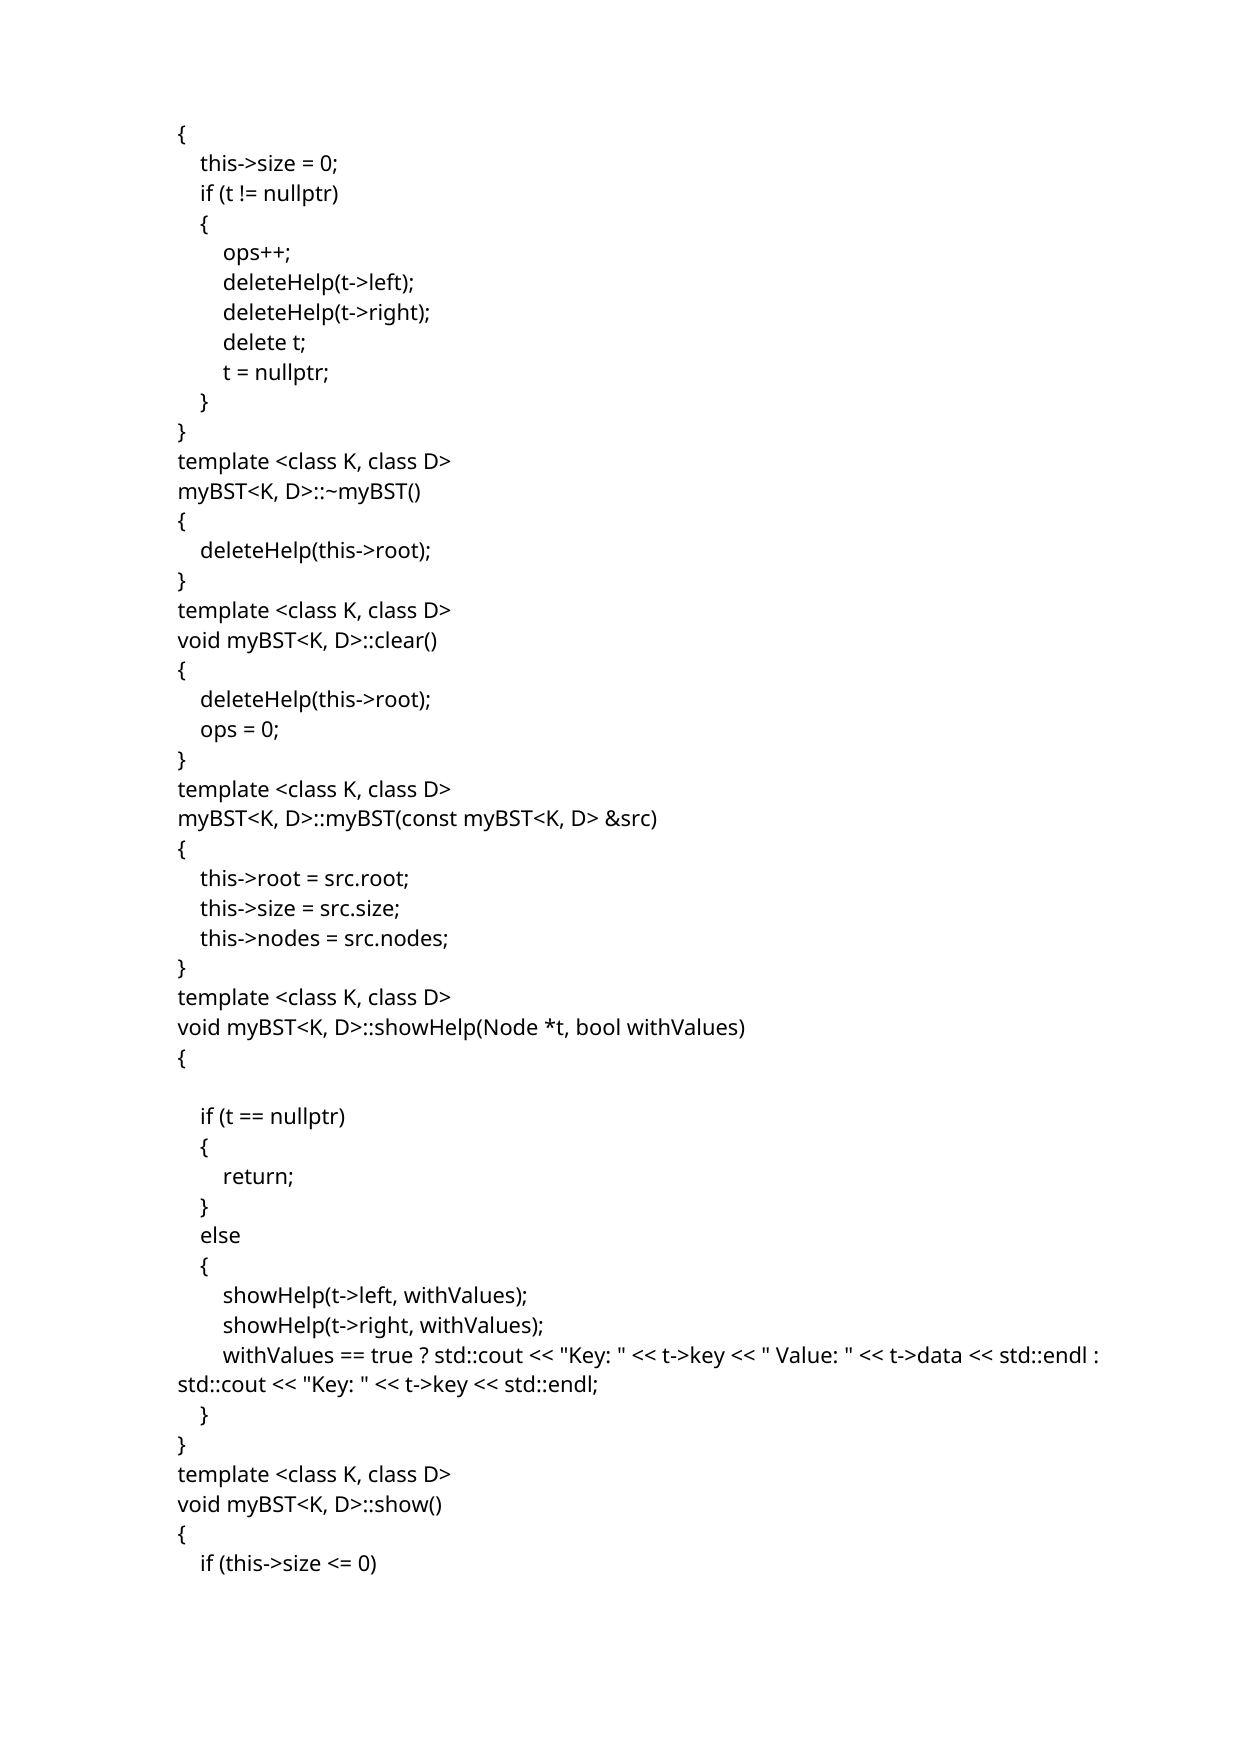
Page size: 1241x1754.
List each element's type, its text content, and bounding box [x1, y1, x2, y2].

text { [177, 505, 1152, 535]
text this->size = src.size; [177, 893, 1152, 922]
text { [177, 1131, 1152, 1161]
text template <class K, class D> [177, 1459, 1152, 1488]
text this->size = 0; [177, 148, 1152, 178]
text } [177, 744, 1152, 773]
text ops++; [177, 237, 1152, 267]
text this->nodes = src.nodes; [177, 922, 1152, 952]
text void myBST<K, D>::clear() [177, 624, 1152, 654]
text { [177, 1518, 1152, 1548]
text template <class K, class D> [177, 773, 1152, 803]
text } [177, 952, 1152, 982]
text } [177, 1191, 1152, 1220]
text deleteHelp(t->left); [177, 267, 1152, 297]
text ops = 0; [177, 714, 1152, 744]
text template <class K, class D> [177, 982, 1152, 1012]
text } [177, 565, 1152, 595]
text if (t != nullptr) [177, 178, 1152, 207]
text template <class K, class D> [177, 595, 1152, 624]
text { [177, 833, 1152, 863]
text deleteHelp(this->root); [177, 684, 1152, 714]
text { [177, 207, 1152, 237]
text t = nullptr; [177, 356, 1152, 386]
text } [177, 1399, 1152, 1429]
text } [177, 386, 1152, 416]
text { [177, 1042, 1152, 1071]
text if (this->size <= 0) [177, 1548, 1152, 1578]
text withValues == true ? std::cout << "Key: " << t->key << " Value: " << t->data << std::endl : std::cout << "Key: " << t->key << std::endl; [177, 1339, 1152, 1399]
text return; [177, 1161, 1152, 1191]
text myBST<K, D>::~myBST() [177, 476, 1152, 505]
text if (t == nullptr) [177, 1101, 1152, 1131]
text deleteHelp(t->right); [177, 297, 1152, 327]
text myBST<K, D>::myBST(const myBST<K, D> &src) [177, 803, 1152, 833]
text { [177, 1250, 1152, 1280]
text void myBST<K, D>::showHelp(Node *t, bool withValues) [177, 1012, 1152, 1042]
text { [177, 654, 1152, 684]
text showHelp(t->right, withValues); [177, 1310, 1152, 1339]
text } [177, 1429, 1152, 1459]
text } [177, 416, 1152, 446]
text { [177, 118, 1152, 148]
text showHelp(t->left, withValues); [177, 1280, 1152, 1310]
text delete t; [177, 327, 1152, 356]
text void myBST<K, D>::show() [177, 1488, 1152, 1518]
text deleteHelp(this->root); [177, 535, 1152, 565]
text template <class K, class D> [177, 446, 1152, 476]
text this->root = src.root; [177, 863, 1152, 893]
text else [177, 1220, 1152, 1250]
